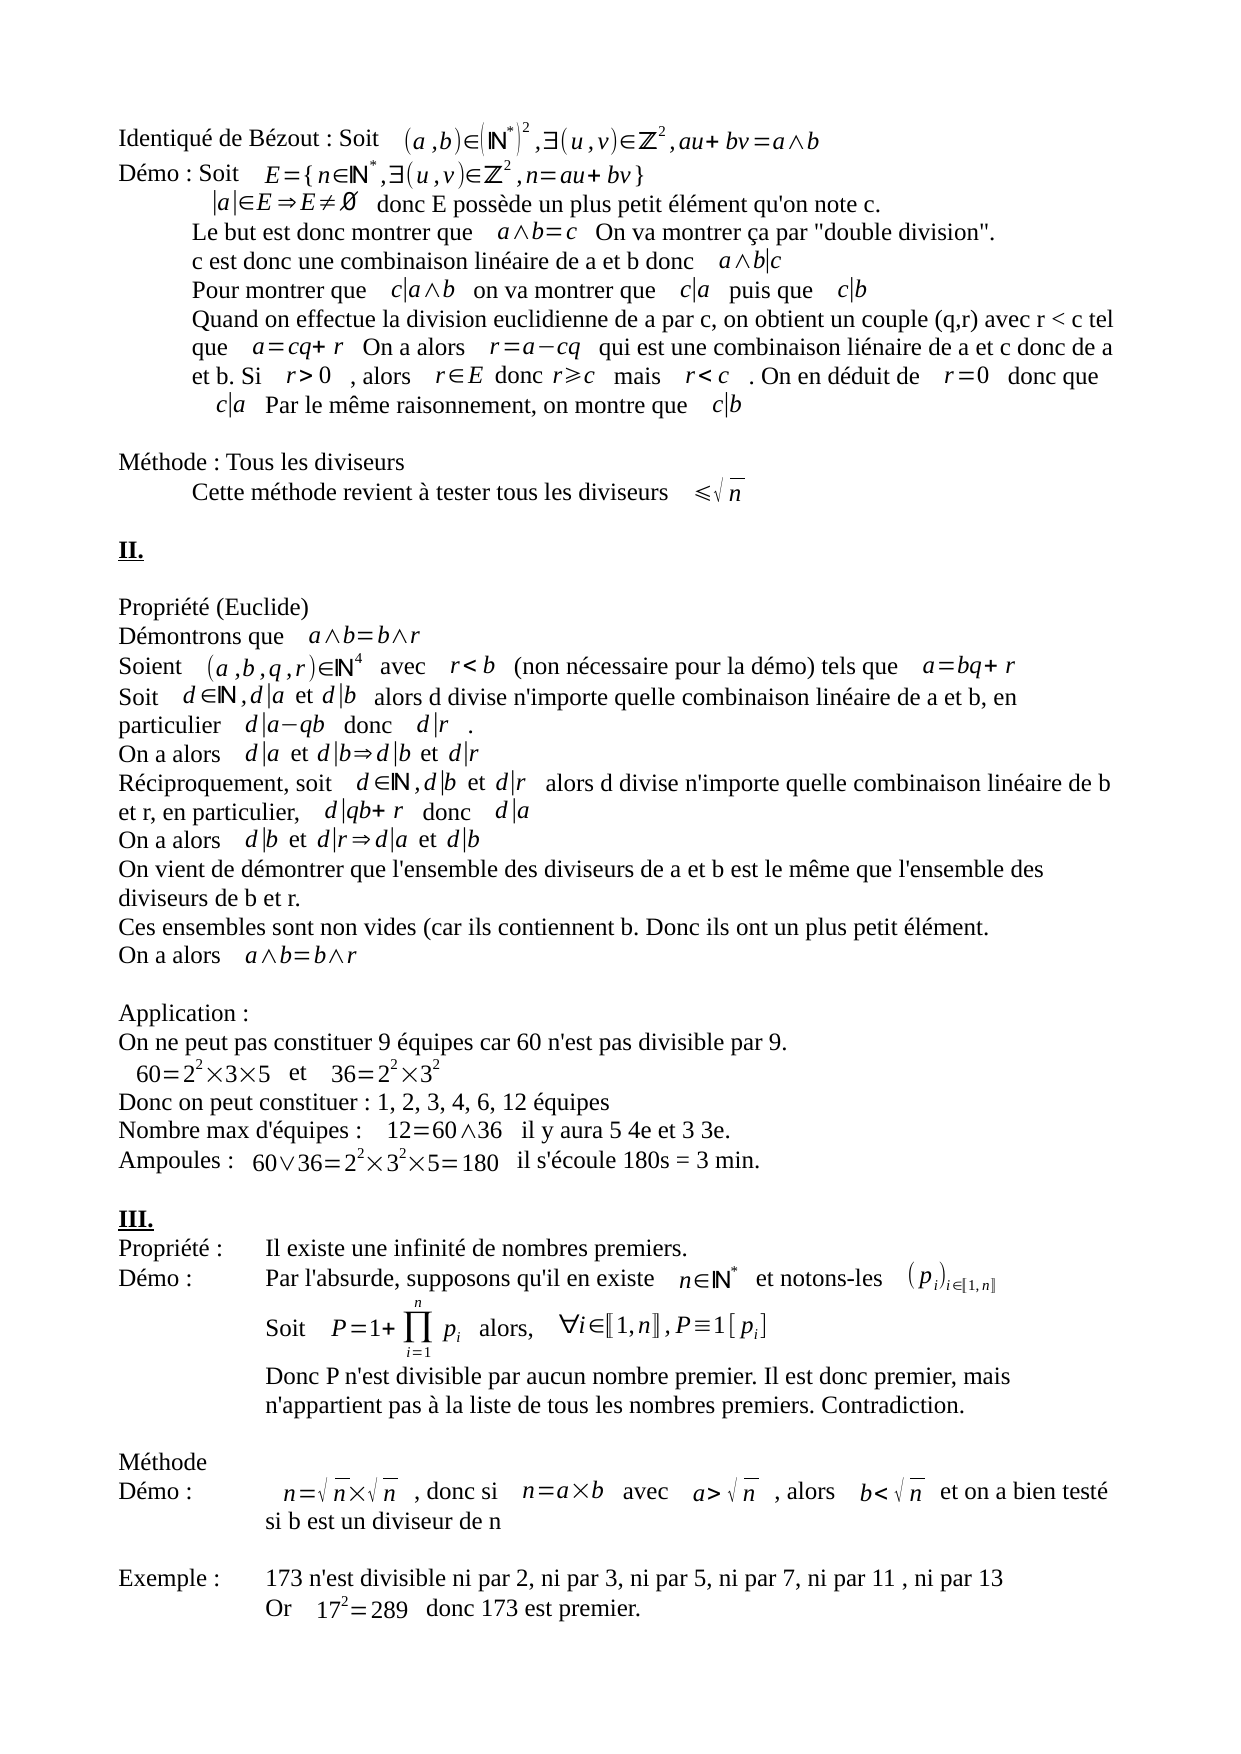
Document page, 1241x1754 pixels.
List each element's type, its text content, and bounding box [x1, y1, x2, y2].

text Ampoules :il s'écoule 180s = 3 min. [118, 1144, 1122, 1176]
text Soit alors d divise n'importe quelle combinaison linéaire de a et b, en particulier donc . [118, 682, 1122, 739]
text Propriété : Il existe une infinité de nombres premiers. [118, 1233, 1122, 1262]
text III. [118, 1204, 1122, 1233]
text Donc P n'est divisible par aucun nombre premier. Il est donc premier, mais n'appartient pas à la liste de tous les nombres premiers. Contradiction. [118, 1361, 1122, 1418]
text Quand on effectue la division euclidienne de a par c, on obtient un couple (q,r) avec r < c tel que On a alors qui est une combinaison liénaire de a et c donc de a et b. Si , alors mais . On en déduit de donc que [118, 304, 1122, 390]
text Méthode : Tous les diviseurs [118, 447, 1122, 476]
text Application : [118, 998, 1122, 1027]
text Exemple : 173 n'est divisible ni par 2, ni par 3, ni par 5, ni par 7, ni par 11 , ni par 13 [118, 1563, 1122, 1592]
text Or donc 173 est premier. [118, 1592, 1122, 1623]
text II. [118, 535, 1122, 563]
text Démo : Soit [118, 156, 1122, 189]
text et [118, 1056, 1122, 1087]
text c est donc une combinaison linéaire de a et b donc [118, 246, 1122, 275]
text Cette méthode revient à tester tous les diviseurs [118, 476, 1122, 506]
text Démo : , donc si avec , alors et on a bien testé si b est un diviseur de n [118, 1476, 1122, 1534]
text Nombre max d'équipes : il y aura 5 4e et 3 3e. [118, 1116, 1122, 1144]
text Identiqué de Bézout : Soit [118, 118, 1122, 156]
text On a alors [118, 826, 1122, 854]
text Donc on peut constituer : 1, 2, 3, 4, 6, 12 équipes [118, 1087, 1122, 1116]
text Démo : Par l'absurde, supposons qu'il en existe et notons-les [118, 1262, 1122, 1294]
text On vient de démontrer que l'ensemble des diviseurs de a et b est le même que l'ensemble des diviseurs de b et r. [118, 854, 1122, 912]
text Ces ensembles sont non vides (car ils contiennent b. Donc ils ont un plus petit élément. [118, 912, 1122, 941]
text On a alors [118, 941, 1122, 969]
text Soient avec (non nécessaire pour la démo) tels que [118, 650, 1122, 682]
text Le but est donc montrer que On va montrer ça par "double division". [118, 217, 1122, 246]
text On ne peut pas constituer 9 équipes car 60 n'est pas divisible par 9. [118, 1027, 1122, 1056]
text Par le même raisonnement, on montre que [118, 390, 1122, 419]
text Pour montrer que on va montrer que puis que [118, 275, 1122, 304]
text Propriété (Euclide) [118, 592, 1122, 621]
text donc E possède un plus petit élément qu'on note c. [118, 189, 1122, 217]
text Réciproquement, soit alors d divise n'importe quelle combinaison linéaire de b et r, en particulier, donc [118, 768, 1122, 826]
text Soit alors, [118, 1294, 1122, 1361]
text Démontrons que [118, 621, 1122, 650]
text Méthode [118, 1447, 1122, 1476]
text On a alors [118, 739, 1122, 768]
